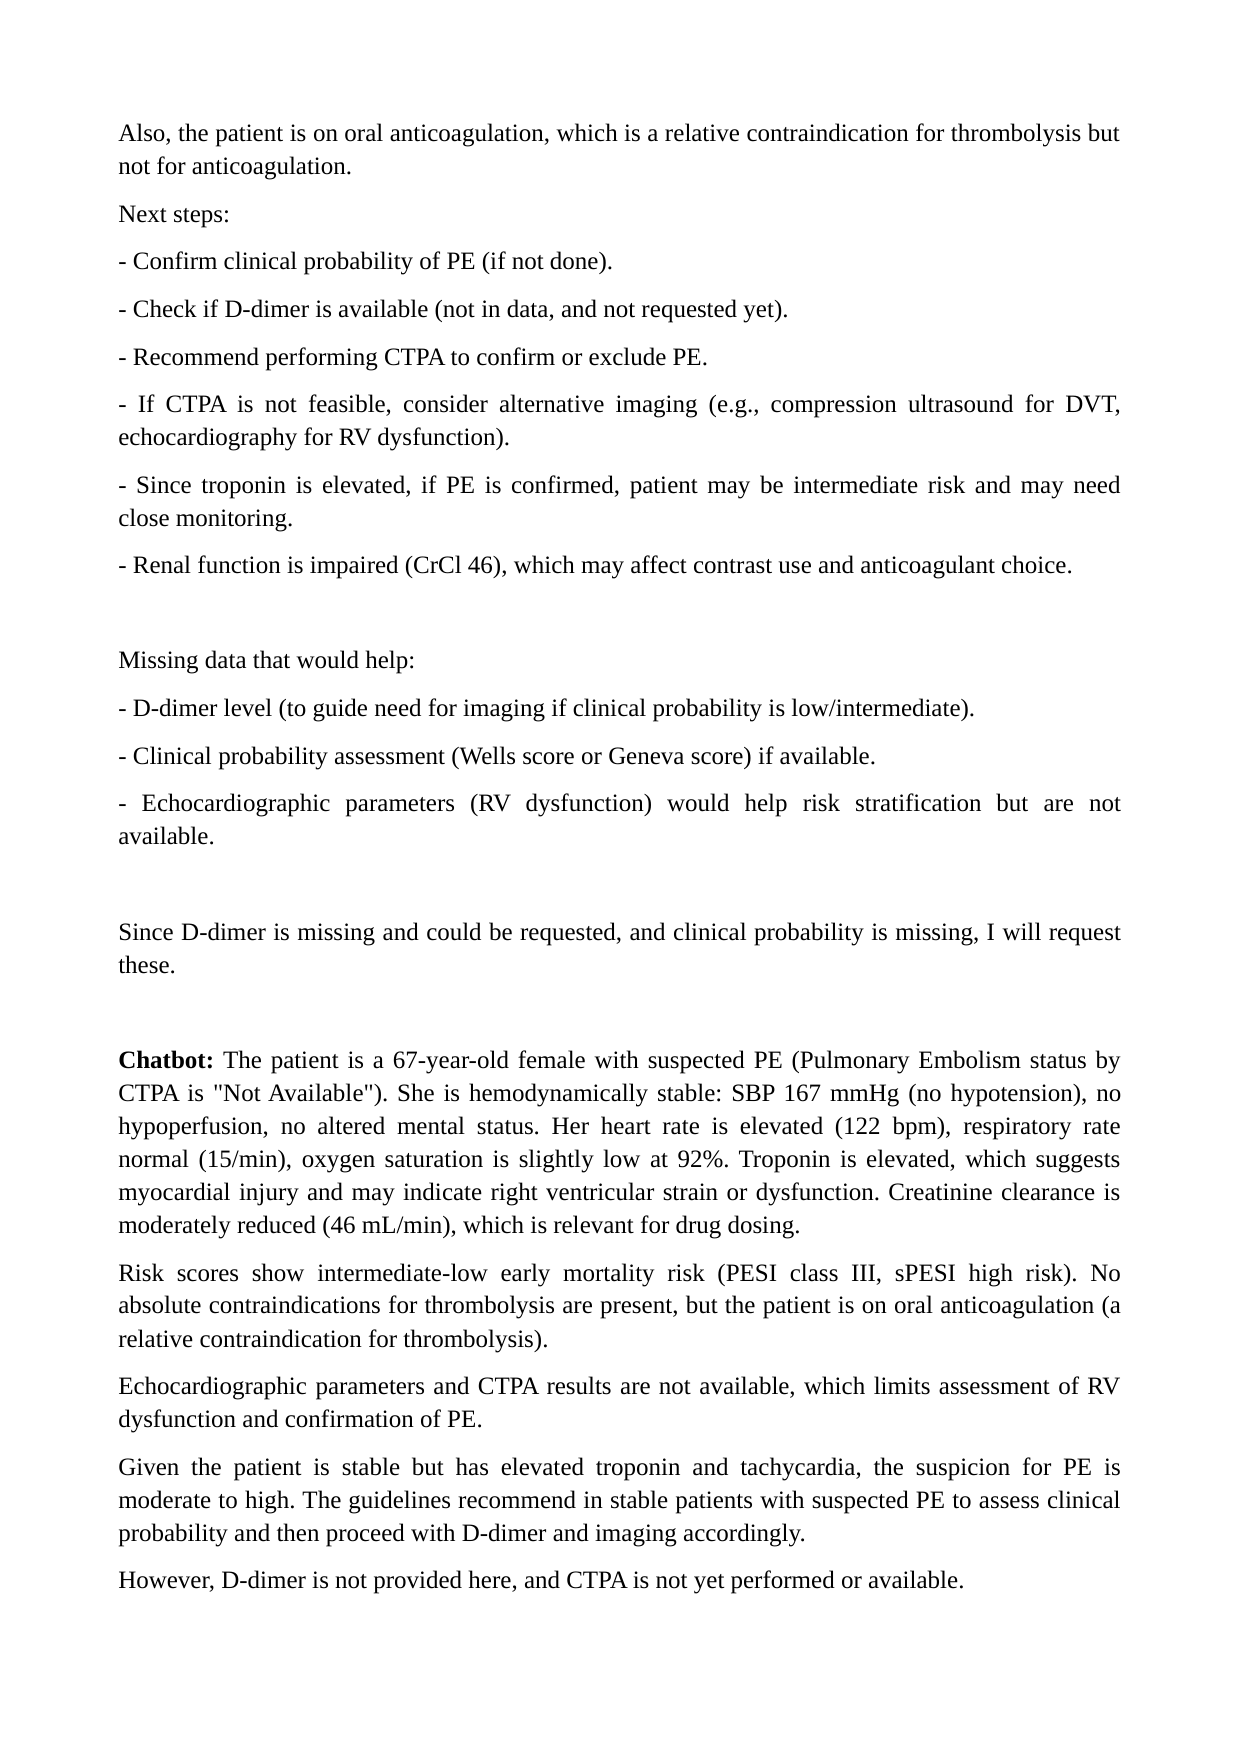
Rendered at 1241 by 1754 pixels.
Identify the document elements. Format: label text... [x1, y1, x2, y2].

text Next steps: [118, 199, 1122, 227]
text - Confirm clinical probability of PE (if not done). [118, 246, 1122, 275]
text Chatbot: The patient is a 67-year-old female with suspected PE (Pulmonary Embolism status by CTPA is "Not Available"). She is hemodynamically stable: SBP 167 mmHg (no hypotension), no hypoperfusion, no altered mental status. Her heart rate is elevated (122 bpm), respiratory rate normal (15/min), oxygen saturation is slightly low at 92%. Troponin is elevated, which suggests myocardial injury and may indicate right ventricular strain or dysfunction. Creatinine clearance is moderately reduced (46 mL/min), which is relevant for drug dosing. [118, 1045, 1122, 1239]
text - D-dimer level (to guide need for imaging if clinical probability is low/intermediate). [118, 693, 1122, 722]
text Since D-dimer is missing and could be requested, and clinical probability is missing, I will request these. [118, 917, 1122, 978]
text - Clinical probability assessment (Wells score or Geneva score) if available. [118, 741, 1122, 769]
text - Renal function is impaired (CrCl 46), which may affect contrast use and anticoagulant choice. [118, 550, 1122, 579]
text Echocardiographic parameters and CTPA results are not available, which limits assessment of RV dysfunction and confirmation of PE. [118, 1371, 1122, 1433]
text - Recommend performing CTPA to confirm or exclude PE. [118, 342, 1122, 370]
text Also, the patient is on oral anticoagulation, which is a relative contraindication for thrombolysis but not for anticoagulation. [118, 118, 1122, 180]
text - Since troponin is elevated, if PE is confirmed, patient may be intermediate risk and may need close monitoring. [118, 470, 1122, 532]
text - Check if D-dimer is available (not in data, and not requested yet). [118, 294, 1122, 323]
text Missing data that would help: [118, 646, 1122, 674]
text Risk scores show intermediate-low early mortality risk (PESI class III, sPESI high risk). No absolute contraindications for thrombolysis are present, but the patient is on oral anticoagulation (a relative contraindication for thrombolysis). [118, 1258, 1122, 1352]
text However, D-dimer is not provided here, and CTPA is not yet performed or available. [118, 1566, 1122, 1594]
text Given the patient is stable but has elevated troponin and tachycardia, the suspicion for PE is moderate to high. The guidelines recommend in stable patients with suspected PE to assess clinical probability and then proceed with D-dimer and imaging accordingly. [118, 1452, 1122, 1547]
text - If CTPA is not feasible, consider alternative imaging (e.g., compression ultrasound for DVT, echocardiography for RV dysfunction). [118, 389, 1122, 451]
text - Echocardiographic parameters (RV dysfunction) would help risk stratification but are not available. [118, 788, 1122, 850]
